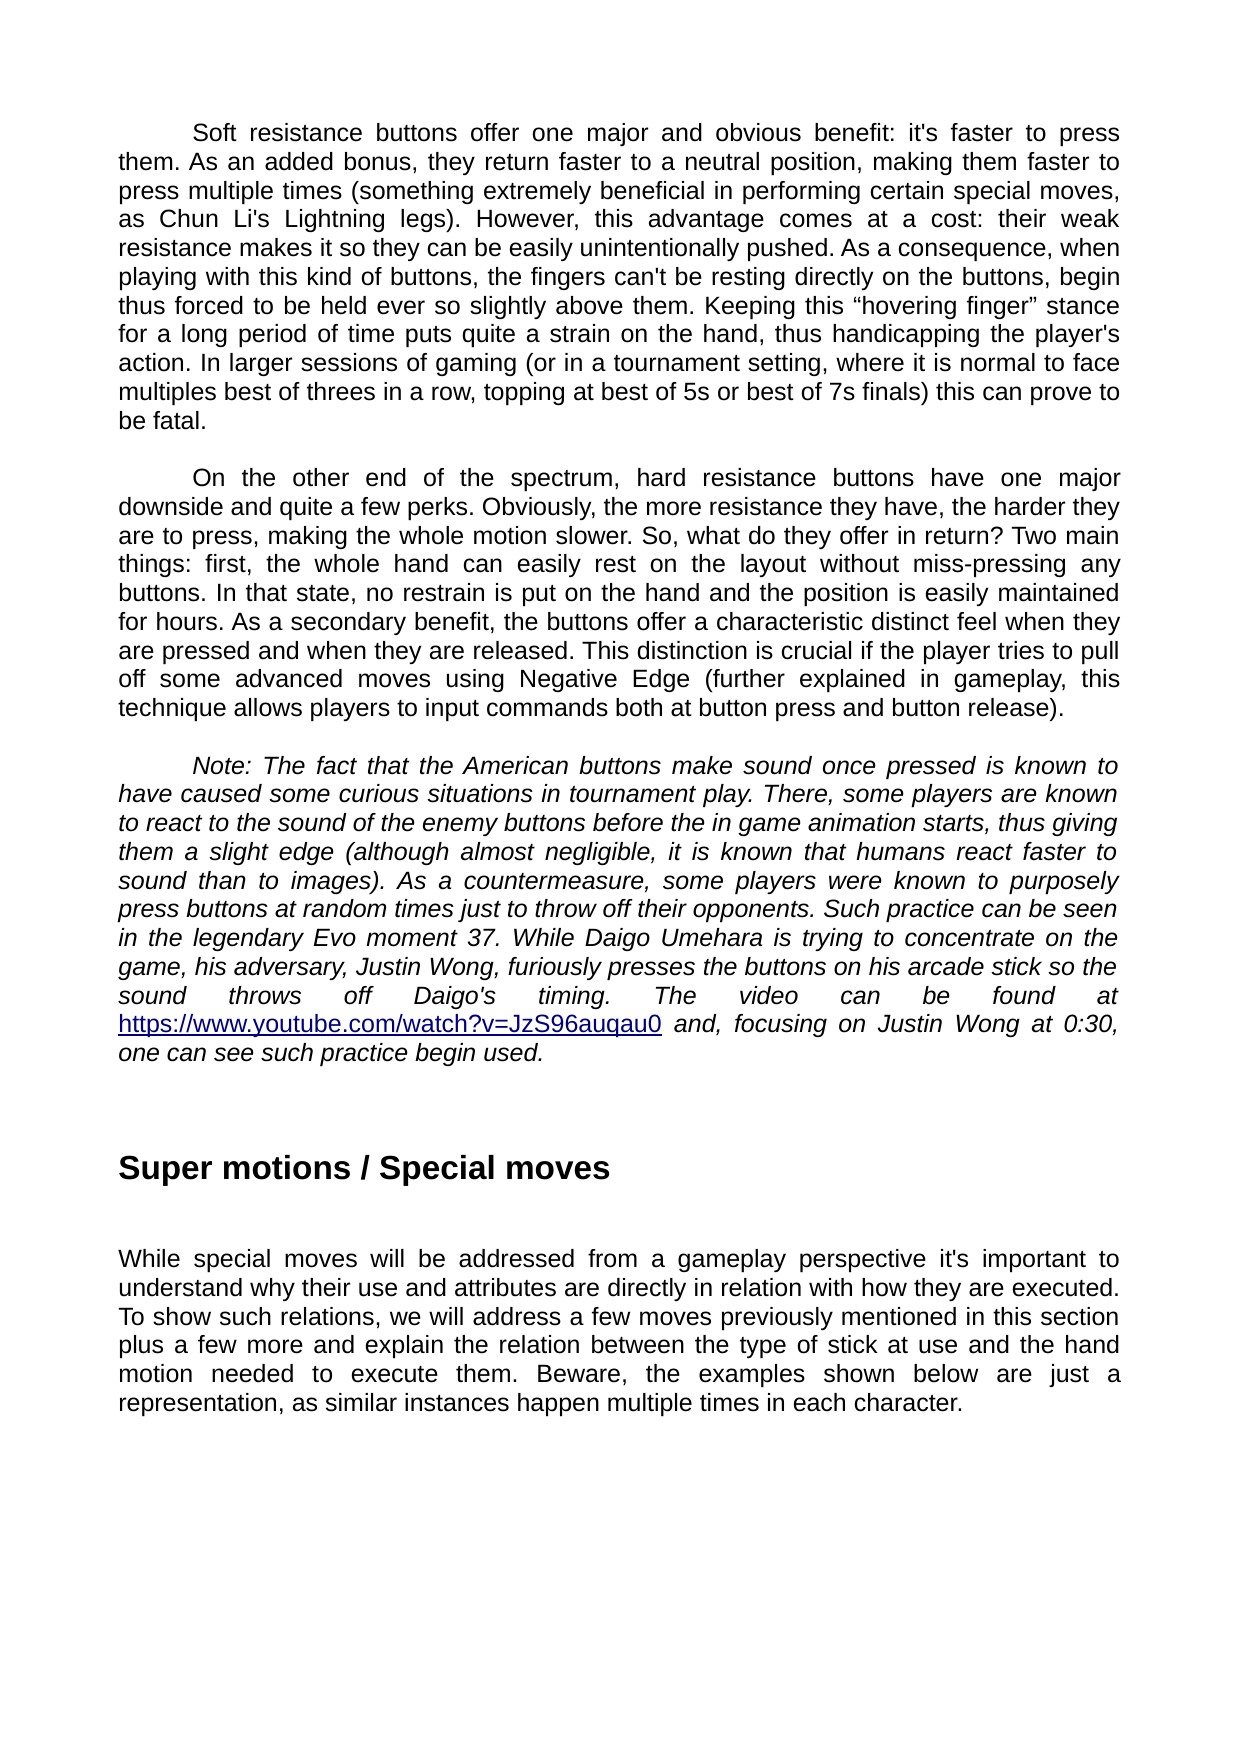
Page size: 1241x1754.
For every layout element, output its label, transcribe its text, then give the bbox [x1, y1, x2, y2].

text While special moves will be addressed from a gameplay perspective it's important to understand why their use and attributes are directly in relation with how they are executed. To show such relations, we will address a few moves previously mentioned in this section plus a few more and explain the relation between the type of stick at use and the hand motion needed to execute them. Beware, the examples shown below are just a representation, as similar instances happen multiple times in each character. [118, 1244, 1122, 1417]
text Super motions / Special moves [118, 1148, 1122, 1187]
text Soft resistance buttons offer one major and obvious benefit: it's faster to press them. As an added bonus, they return faster to a neutral position, making them faster to press multiple times (something extremely beneficial in performing certain special moves, as Chun Li's Lightning legs). However, this advantage comes at a cost: their weak resistance makes it so they can be easily unintentionally pushed. As a consequence, when playing with this kind of buttons, the fingers can't be resting directly on the buttons, begin thus forced to be held ever so slightly above them. Keeping this “hovering finger” stance for a long period of time puts quite a strain on the hand, thus handicapping the player's action. In larger sessions of gaming (or in a tournament setting, where it is normal to face multiples best of threes in a row, topping at best of 5s or best of 7s finals) this can prove to be fatal. [118, 118, 1122, 434]
text On the other end of the spectrum, hard resistance buttons have one major downside and quite a few perks. Obviously, the more resistance they have, the harder they are to press, making the whole motion slower. So, what do they offer in return? Two main things: first, the whole hand can easily rest on the layout without miss-pressing any buttons. In that state, no restrain is put on the hand and the position is easily maintained for hours. As a secondary benefit, the buttons offer a characteristic distinct feel when they are pressed and when they are released. This distinction is crucial if the player tries to pull off some advanced moves using Negative Edge (further explained in gameplay, this technique allows players to input commands both at button press and button release). [118, 463, 1122, 722]
text Note: The fact that the American buttons make sound once pressed is known to have caused some curious situations in tournament play. There, some players are known to react to the sound of the enemy buttons before the in game animation starts, thus giving them a slight edge (although almost negligible, it is known that humans react faster to sound than to images). As a countermeasure, some players were known to purposely press buttons at random times just to throw off their opponents. Such practice can be seen in the legendary Evo moment 37. While Daigo Umehara is trying to concentrate on the game, his adversary, Justin Wong, furiously presses the buttons on his arcade stick so the sound throws off Daigo's timing. The video can be found at https://www.youtube.com/watch?v=JzS96auqau0 and, focusing on Justin Wong at 0:30, one can see such practice begin used. [118, 751, 1122, 1067]
